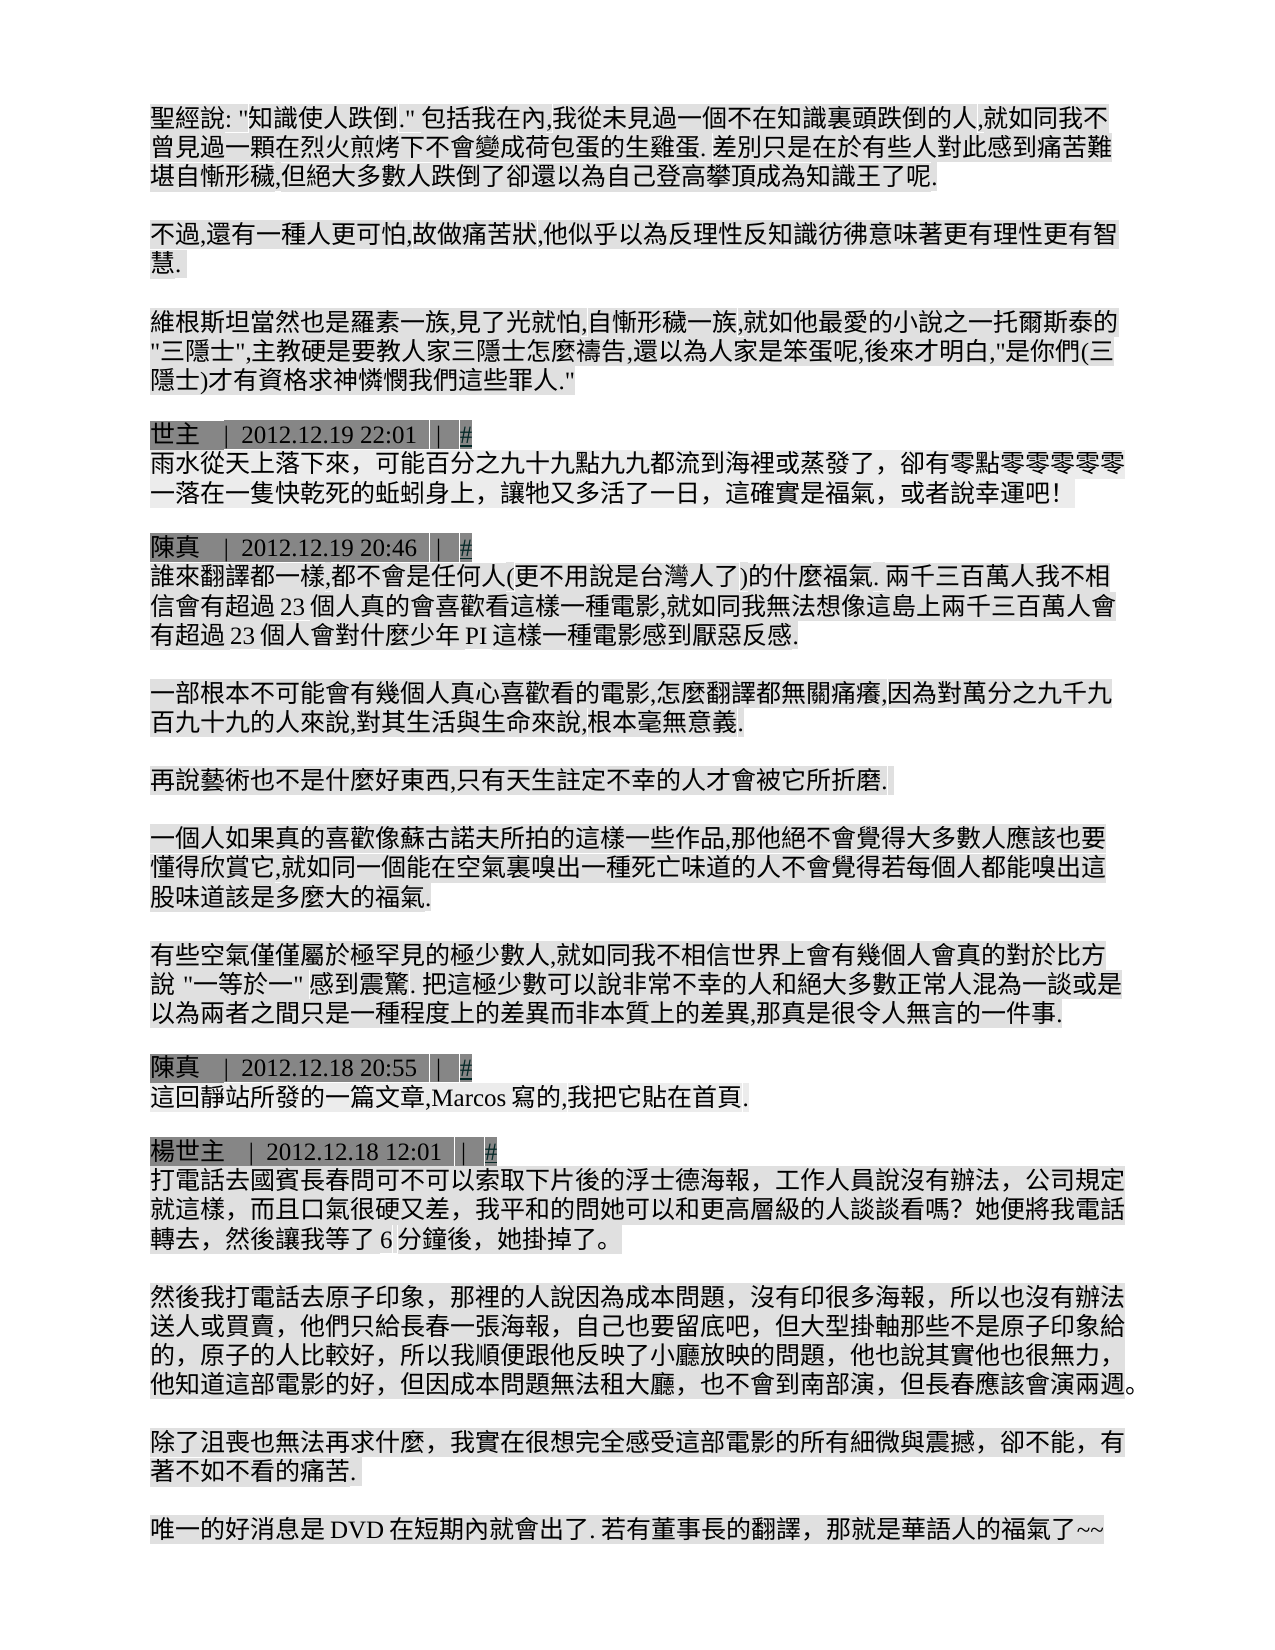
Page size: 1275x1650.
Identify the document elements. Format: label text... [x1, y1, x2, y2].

text 雨水從天上落下來，可能百分之九十九點九九都流到海裡或蒸發了，卻有零點零零零零零一落在一隻快乾死的蚯蚓身上，讓牠又多活了一日，這確實是福氣，或者說幸運吧！ [150, 450, 1125, 508]
text 陳真 | 2012.12.19 20:46 | # [150, 533, 1125, 562]
text 世主 | 2012.12.19 22:01 | # [150, 420, 1125, 450]
text 陳真 | 2012.12.18 20:55 | # [150, 1053, 1125, 1083]
text 楊世主 | 2012.12.18 12:01 | # [150, 1137, 1125, 1166]
text 誰來翻譯都一樣,都不會是任何人(更不用說是台灣人了)的什麼福氣. 兩千三百萬人我不相信會有超過23個人真的會喜歡看這樣一種電影,就如同我無法想像這島上兩千三百萬人會有超過23個人會對什麼少年PI這樣一種電影感到厭惡反感. 一部根本不可能會有幾個人真心喜歡看的電影,怎麼翻譯都無關痛癢,因為對萬分之九千九百九十九的人來說,對其生活與生命來說,根本毫無意義. 再說藝術也不是什麼好東西,只有天生註定不幸的人才會被它所折磨. 一個人如果真的喜歡像蘇古諾夫所拍的這樣一些作品,那他絕不會覺得大多數人應該也要懂得欣賞它,就如同一個能在空氣裏嗅出一種死亡味道的人不會覺得若每個人都能嗅出這股味道該是多麼大的福氣. 有些空氣僅僅屬於極罕見的極少數人,就如同我不相信世界上會有幾個人會真的對於比方說 "一等於一" 感到震驚. 把這極少數可以說非常不幸的人和絕大多數正常人混為一談或是以為兩者之間只是一種程度上的差異而非本質上的差異,那真是很令人無言的一件事. [150, 562, 1125, 1028]
text 打電話去國賓長春問可不可以索取下片後的浮士德海報，工作人員說沒有辦法，公司規定就這樣，而且口氣很硬又差，我平和的問她可以和更高層級的人談談看嗎？她便將我電話轉去，然後讓我等了6分鐘後，她掛掉了。 然後我打電話去原子印象，那裡的人說因為成本問題，沒有印很多海報，所以也沒有辦法送人或買賣，他們只給長春一張海報，自己也要留底吧，但大型掛軸那些不是原子印象給的，原子的人比較好，所以我順便跟他反映了小廳放映的問題，他也說其實他也很無力，他知道這部電影的好，但因成本問題無法租大廳，也不會到南部演，但長春應該會演兩週。 除了沮喪也無法再求什麼，我實在很想完全感受這部電影的所有細微與震撼，卻不能，有著不如不看的痛苦. 唯一的好消息是DVD在短期內就會出了. 若有董事長的翻譯，那就是華語人的福氣了~~ 因為當舖老板的"尾巴"出現多次，導演最後有稍微近一點特寫，我想應該不是尾巴. [150, 1166, 1125, 1573]
text 這回靜站所發的一篇文章,Marcos寫的,我把它貼在首頁. [150, 1083, 1125, 1112]
text 我沒有特地指誰,因為誰也不用指,這類人士俯拾皆是. 我見識過數不清的阿西,智能上難以恭維(這並不意味著我推崇智能),但他卻以為自己懂了一些什麼知識而顧盼自雄得意非凡,講起話或寫起字來,虛榮做作. 學界醫界文化界社運界任何一個界滿地是這樣的人. 但是,反過來的人卻非常非常非常少; 這樣一些極為罕見的怪人,卻為己身所擁有的所謂聰明才智或知識感到痛苦不堪,但任憑你如何悔恨不甘,當你從一顆生雞蛋給煎成一粒荷包蛋時,便註定永遠無法回頭了. 但我不相信這世上會有一大堆如此不幸的怪人,對知識與才智的惡臭醜陋感到極度的痛苦. 借一句朴贊郁在 "夜釣" 裏亡魂的話,在我即將離開塵世之際,"求你讓我借用萬神之口,然而我該如何說出我滿懷的痛苦和憤恨呢?" 很多人喜歡這種 "境界",彷彿怪人竟有著無數的 "知音". 但這是荒唐的,怪人如果有那麼多知音就不叫怪人了. 怪人的痛苦並不是一種境界,而純粹只是一種不幸. 正如 "反英雄" 本身不是一種 "更偉大的英雄 ";反理性也絲毫不意味著任何 "更崇高深邃的理性". 羅素一生推崇理性,反彈宗教,整天不遺餘力褻瀆上帝. 連看到滿山谷可愛的小羊也要故意說很慶幸自己是一個痛苦的聰明人,而不是一頭愉悅任人宰割的笨羊. 但我憑著一種味道就能知道羅素推崇理性是推崇假的. 在我所知所見的古人今人之中,他恐怕是對於己身變成一粒荷包蛋的痛苦典範,簡直就是浮士德的化身. 我看他痛苦到好像有點怪怪的了,連仰慕他的女學生問說怎麼羅老師幾十年都不再從事學術活動? 羅素竟然說 "因為我只喜歡幹啊",把人家女學生嚇得花容失色. 我對於羅素的理解完全有別於世人對他的理解,但我想我的理解才是對的. 羅素女兒曾經告訴後人說, 他認為他父親一生所追求的東西便是上帝. 魔鬼並不存在,或者說魔鬼就是浮士德本人. 他太聰明了,聰明到竟一心想探索那終極的意義,聰明到對於至真良善與美麗充滿渴望;可他越是渴望,越是探究,越是醜陋邪惡,離上帝越遠. 聖經說: "知識使人跌倒." 包括我在內,我從未見過一個不在知識裏頭跌倒的人,就如同我不曾見過一顆在烈火煎烤下不會變成荷包蛋的生雞蛋. 差別只是在於有些人對此感到痛苦難堪自慚形穢,但絕大多數人跌倒了卻還以為自己登高攀頂成為知識王了呢. 不過,還有一種人更可怕,故做痛苦狀,他似乎以為反理性反知識彷彿意味著更有理性更有智慧. 維根斯坦當然也是羅素一族,見了光就怕,自慚形穢一族,就如他最愛的小說之一托爾斯泰的 "三隱士",主教硬是要教人家三隱士怎麼禱告,還以為人家是笨蛋呢,後來才明白,"是你們(三隱士)才有資格求神憐憫我們這些罪人." [150, 75, 1125, 395]
